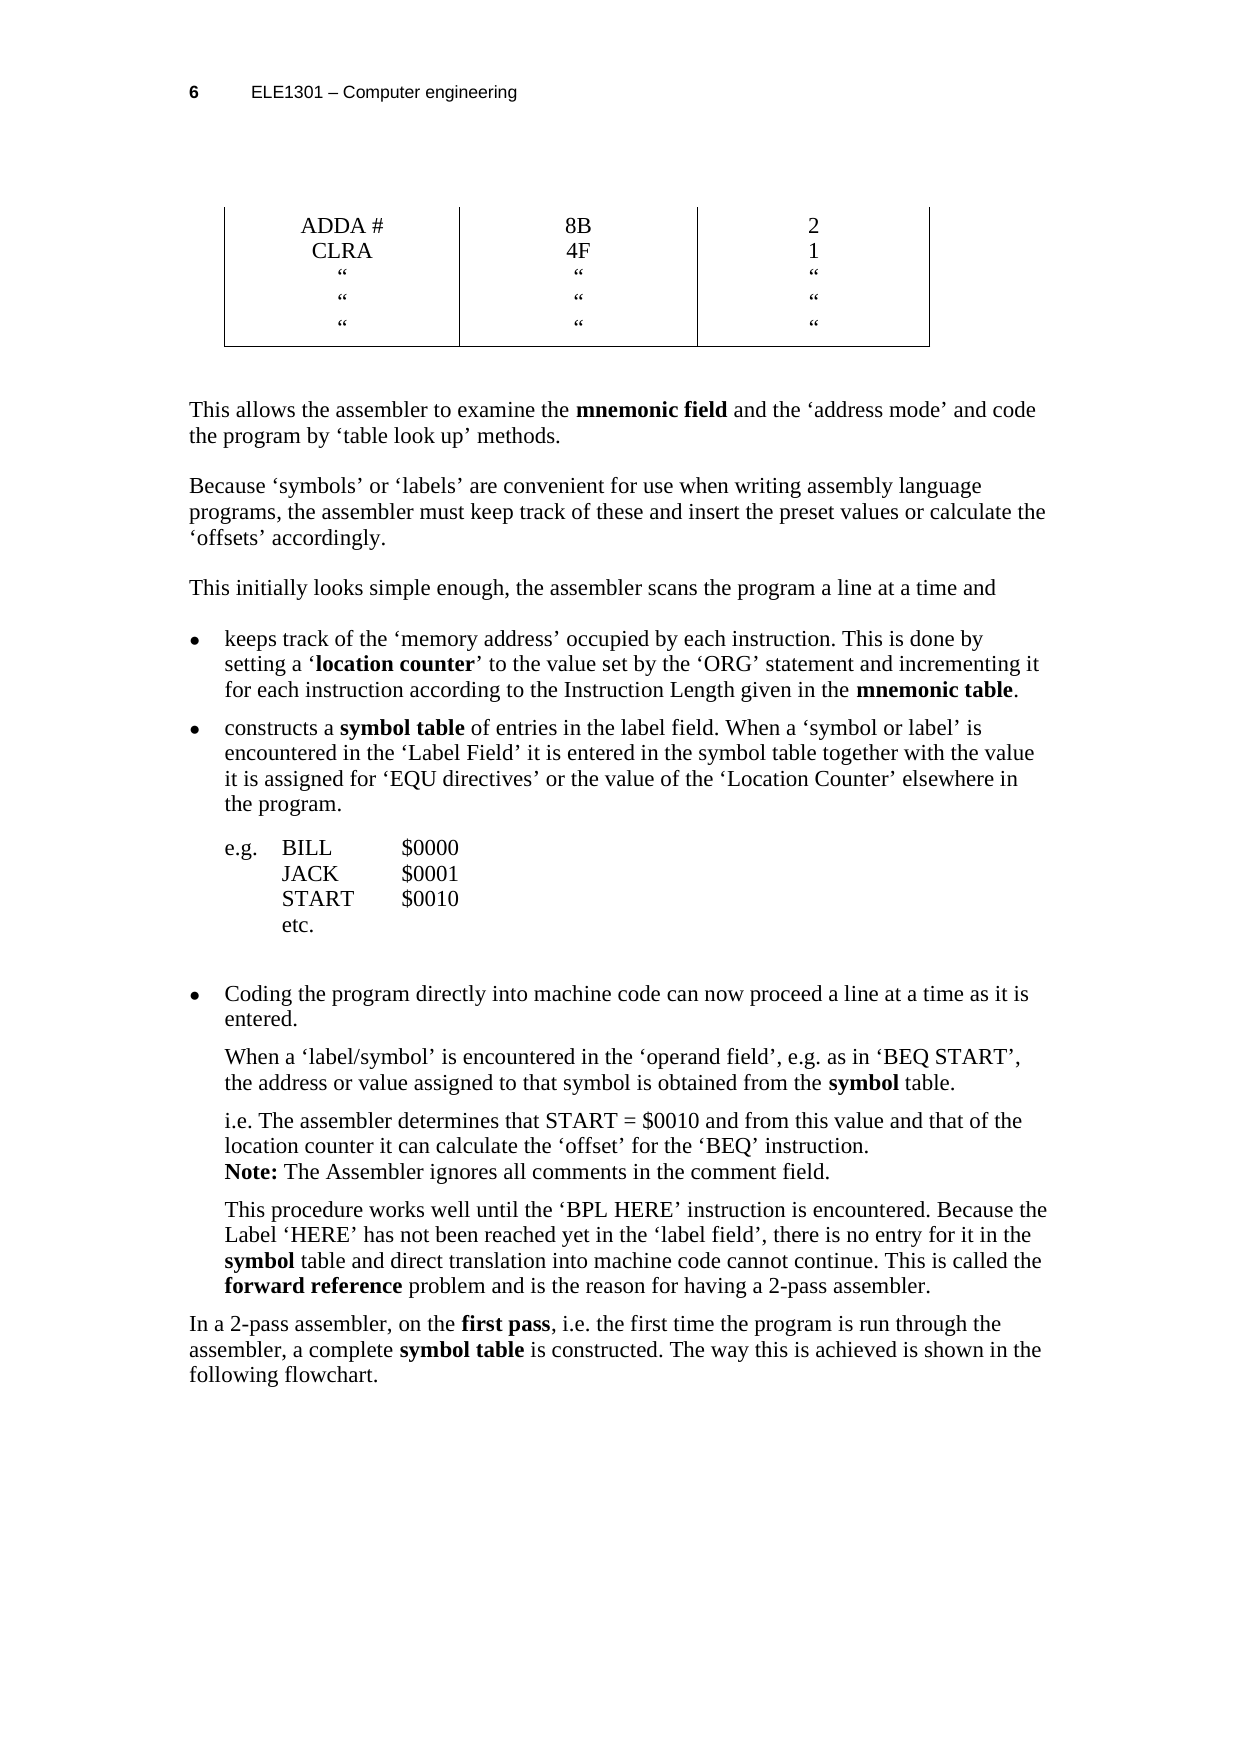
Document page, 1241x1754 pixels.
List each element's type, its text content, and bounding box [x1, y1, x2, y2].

list keeps track of the ‘memory address’ occupied by each instruction. This is done by setting a ‘location counter’ to the value set by the ‘ORG’ statement and incrementing it for each instruction according to the Instruction Length given in the mnemonic table. [189, 626, 1051, 702]
text When a ‘label/symbol’ is encountered in the ‘operand field’, e.g. as in ‘BEQ START’, the address or value assigned to that symbol is obtained from the symbol table. [224, 1044, 1051, 1095]
text This initially looks simple enough, the assembler scans the program a line at a time and [189, 575, 1051, 601]
list constructs a symbol table of entries in the label field. When a ‘symbol or label’ is encountered in the ‘Label Field’ it is entered in the symbol table together with the value it is assigned for ‘EQU directives’ or the value of the ‘Location Counter’ elsewhere in the program. [189, 714, 1051, 817]
text Because ‘symbols’ or ‘labels’ are convenient for use when writing assembly language programs, the assembler must keep track of these and insert the preset values or calculate the ‘offsets’ accordingly. [189, 473, 1051, 550]
table_cell 8B 4F “ “ “ [460, 207, 697, 346]
table_cell ADDA # CLRA “ “ “ [225, 207, 459, 346]
text This procedure works well until the ‘BPL HERE’ instruction is encountered. Because the Label ‘HERE’ has not been reached yet in the ‘label field’, there is no entry for it in the symbol table and direct translation into machine code cannot continue. This is called the forward reference problem and is the reason for having a 2-pass assembler. [224, 1197, 1051, 1299]
table_header BILL JACK START etc. [282, 829, 401, 943]
list Coding the program directly into machine code can now proceed a line at a time as it is entered. [189, 981, 1051, 1032]
text In a 2-pass assembler, on the first pass, i.e. the first time the program is run through the assembler, a complete symbol table is constructed. The way this is achieved is shown in the following flowchart. [189, 1311, 1051, 1388]
table_header $0000 $0001 $0010 [401, 829, 519, 943]
table_header e.g. [224, 829, 282, 943]
text This allows the assembler to examine the mnemonic field and the ‘address mode’ and code the program by ‘table look up’ methods. [189, 397, 1051, 448]
text i.e. The assembler determines that START = $0010 and from this value and that of the location counter it can calculate the ‘offset’ for the ‘BEQ’ instruction. Note: The Assembler ignores all comments in the comment field. [224, 1108, 1051, 1184]
table_cell 2 1 “ “ “ [698, 207, 929, 346]
